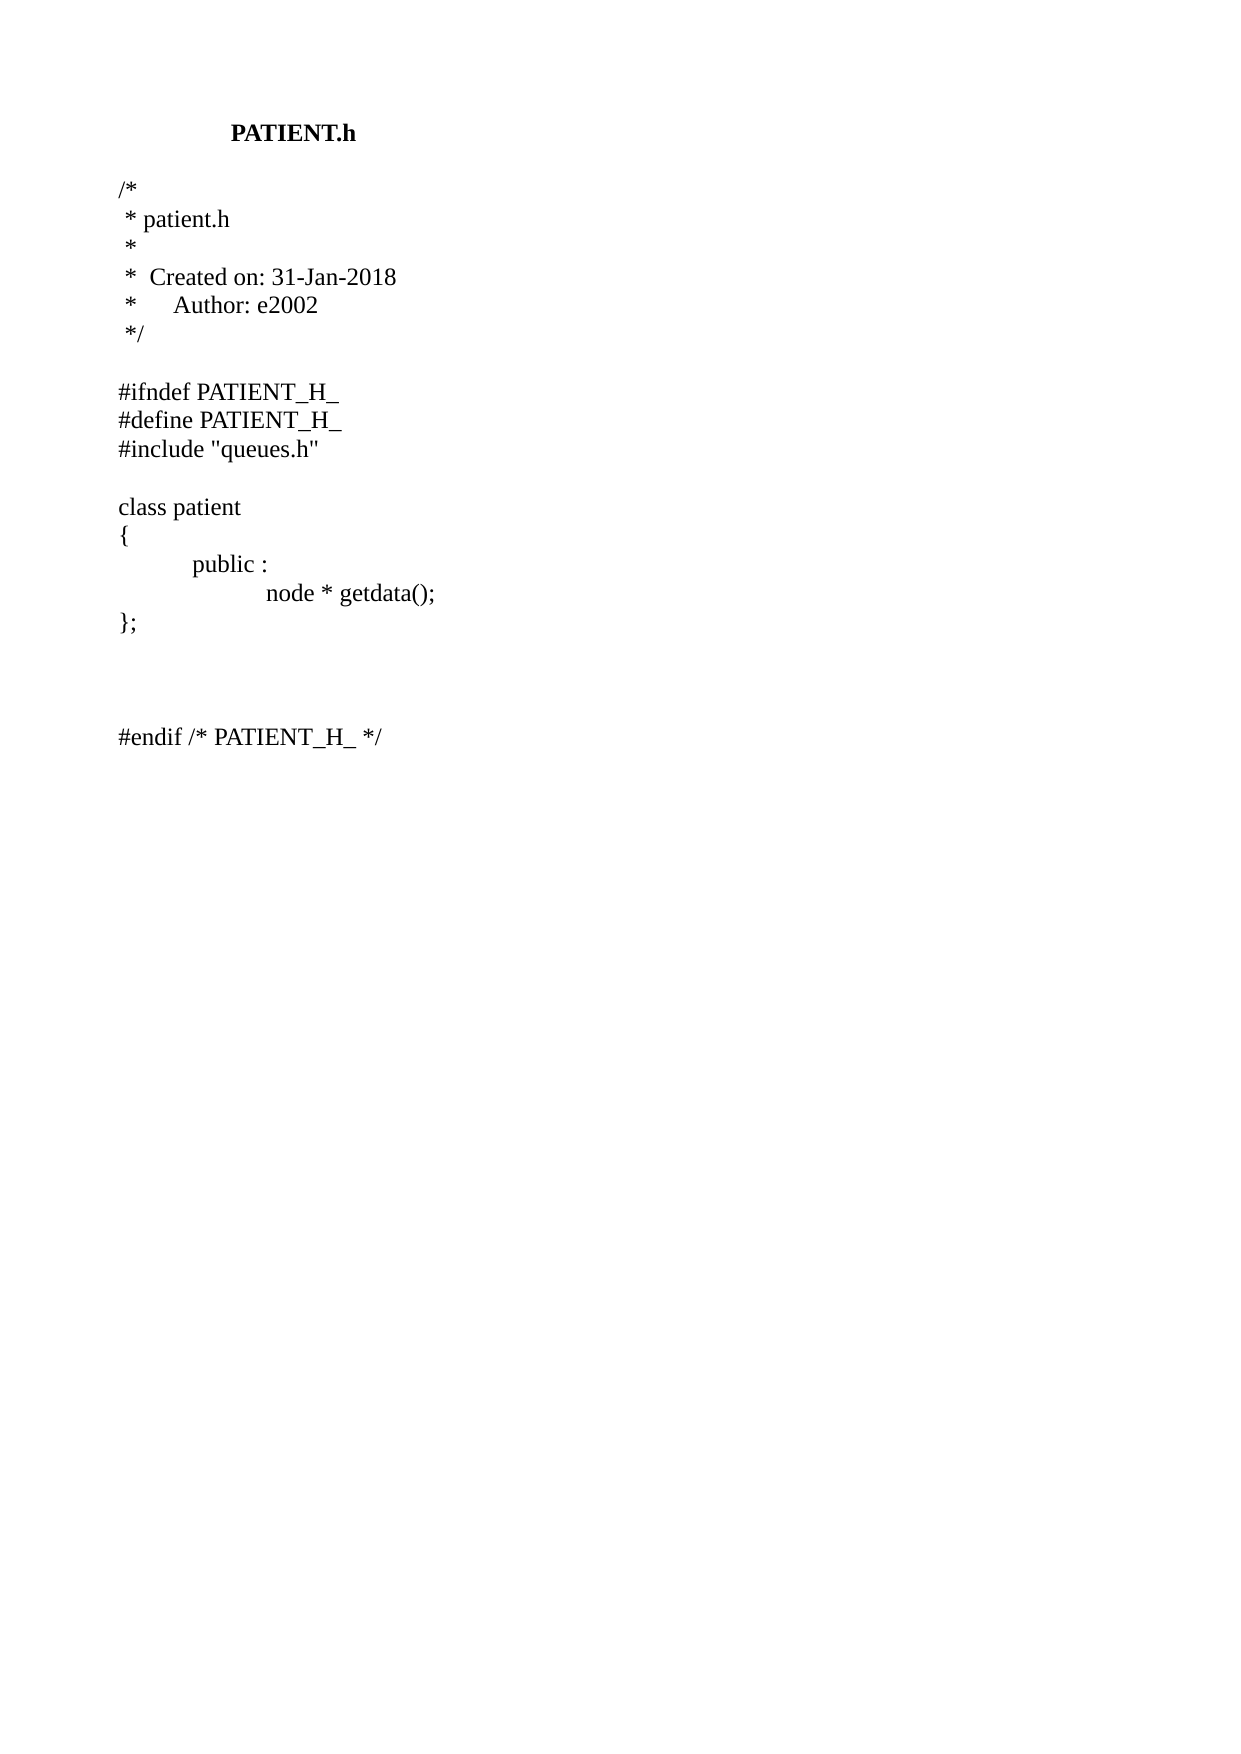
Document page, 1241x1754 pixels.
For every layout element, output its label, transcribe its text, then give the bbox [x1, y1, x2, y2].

text * Author: e2002 [118, 291, 1122, 319]
text #define PATIENT_H_ [118, 406, 1122, 434]
text { [118, 521, 1122, 549]
text PATIENT.h [118, 118, 1122, 147]
text #endif /* PATIENT_H_ */ [118, 722, 1122, 751]
text node * getdata(); [118, 578, 1122, 607]
text class patient [118, 492, 1122, 521]
text * [118, 233, 1122, 262]
text public : [118, 549, 1122, 578]
text */ [118, 319, 1122, 348]
text #ifndef PATIENT_H_ [118, 377, 1122, 406]
text #include "queues.h" [118, 434, 1122, 463]
text * Created on: 31-Jan-2018 [118, 262, 1122, 291]
text }; [118, 607, 1122, 636]
text * patient.h [118, 204, 1122, 233]
text /* [118, 176, 1122, 204]
